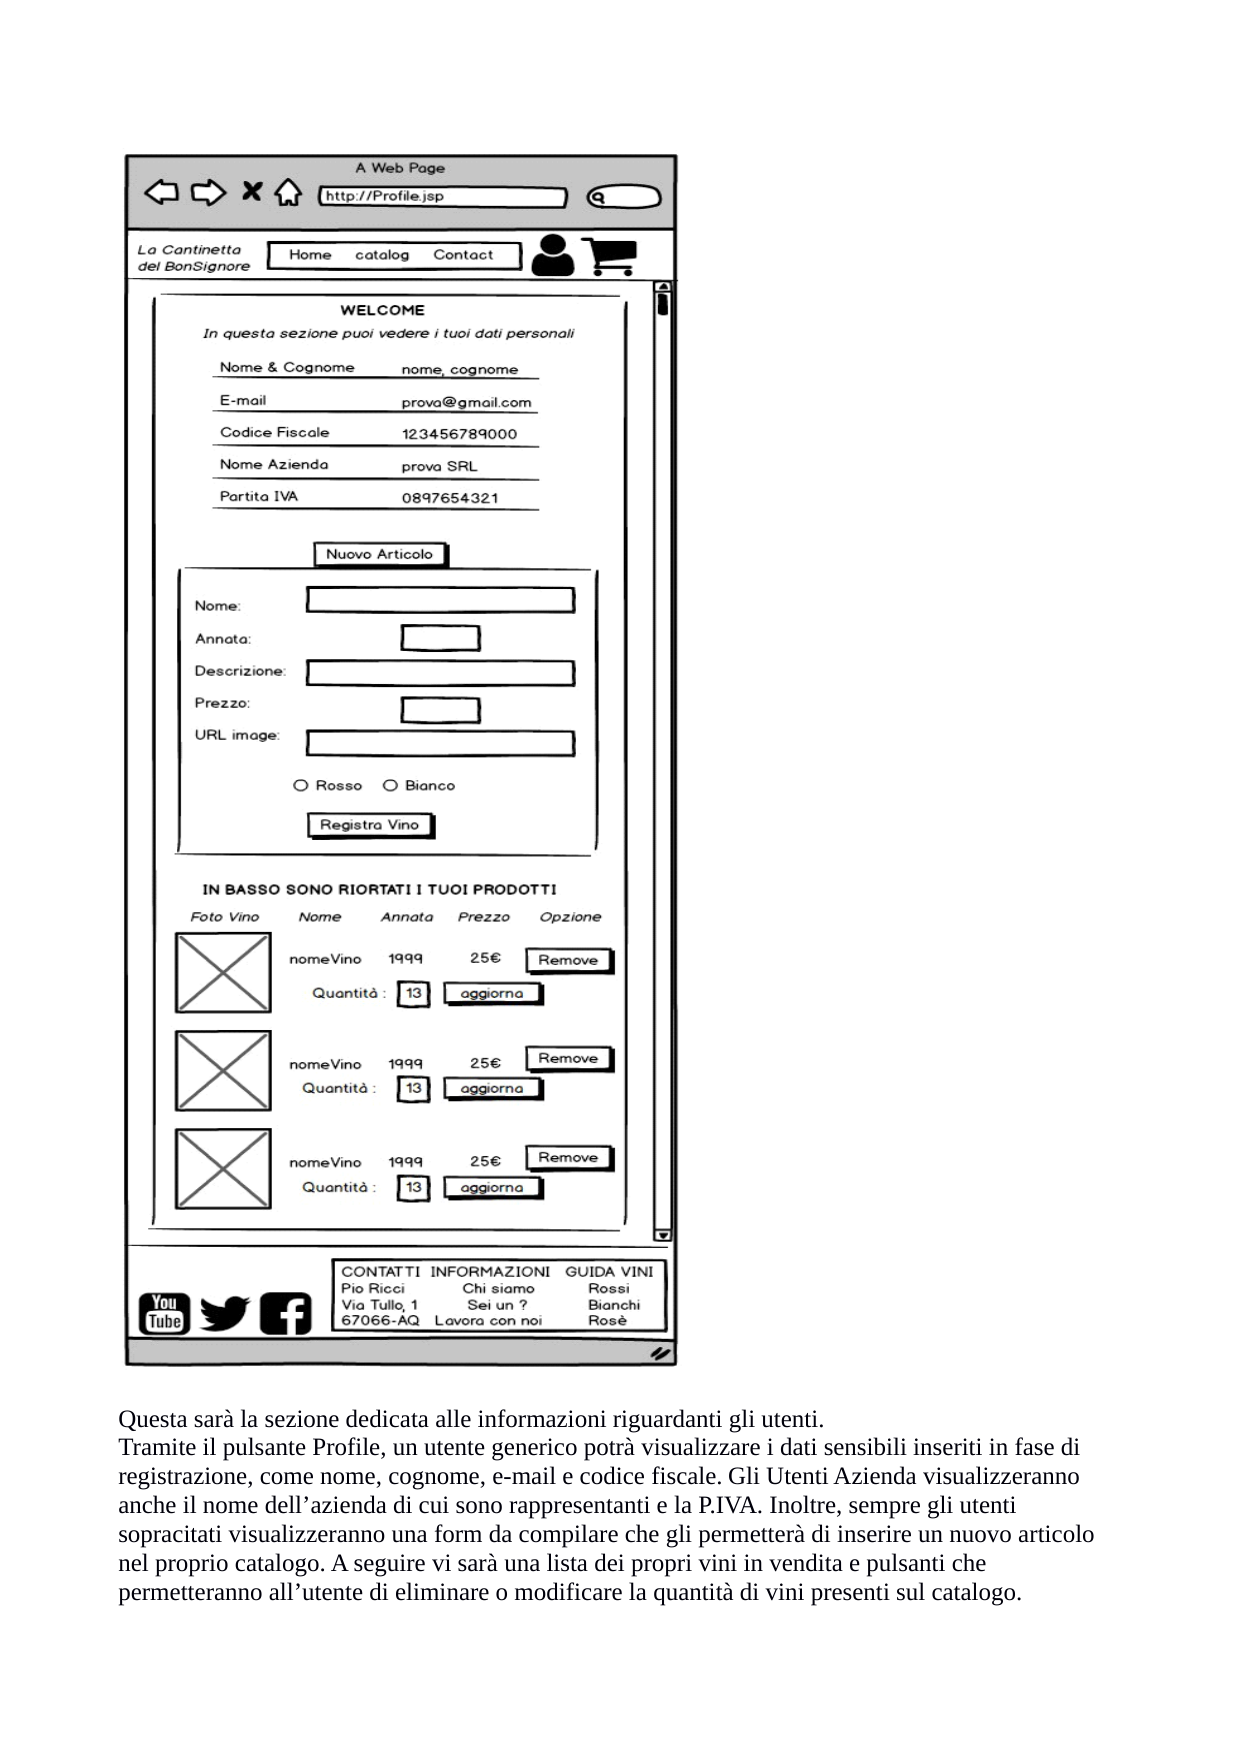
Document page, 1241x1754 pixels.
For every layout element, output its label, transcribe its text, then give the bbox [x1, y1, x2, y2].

text Tramite il pulsante Profile, un utente generico potrà visualizzare i dati sensibili inseriti in fase di registrazione, come nome, cognome, e-mail e codice fiscale. Gli Utenti Azienda visualizzeranno anche il nome dell’azienda di cui sono rappresentanti e la P.IVA. Inoltre, sempre gli utenti sopracitati visualizzeranno una form da compilare che gli permetterà di inserire un nuovo articolo nel proprio catalogo. A seguire vi sarà una lista dei propri vini in vendita e pulsanti che permetteranno all’utente di eliminare o modificare la quantità di vini presenti sul catalogo. [118, 1432, 1122, 1605]
text Questa sarà la sezione dedicata alle informazioni riguardanti gli utenti. [118, 1404, 1122, 1432]
